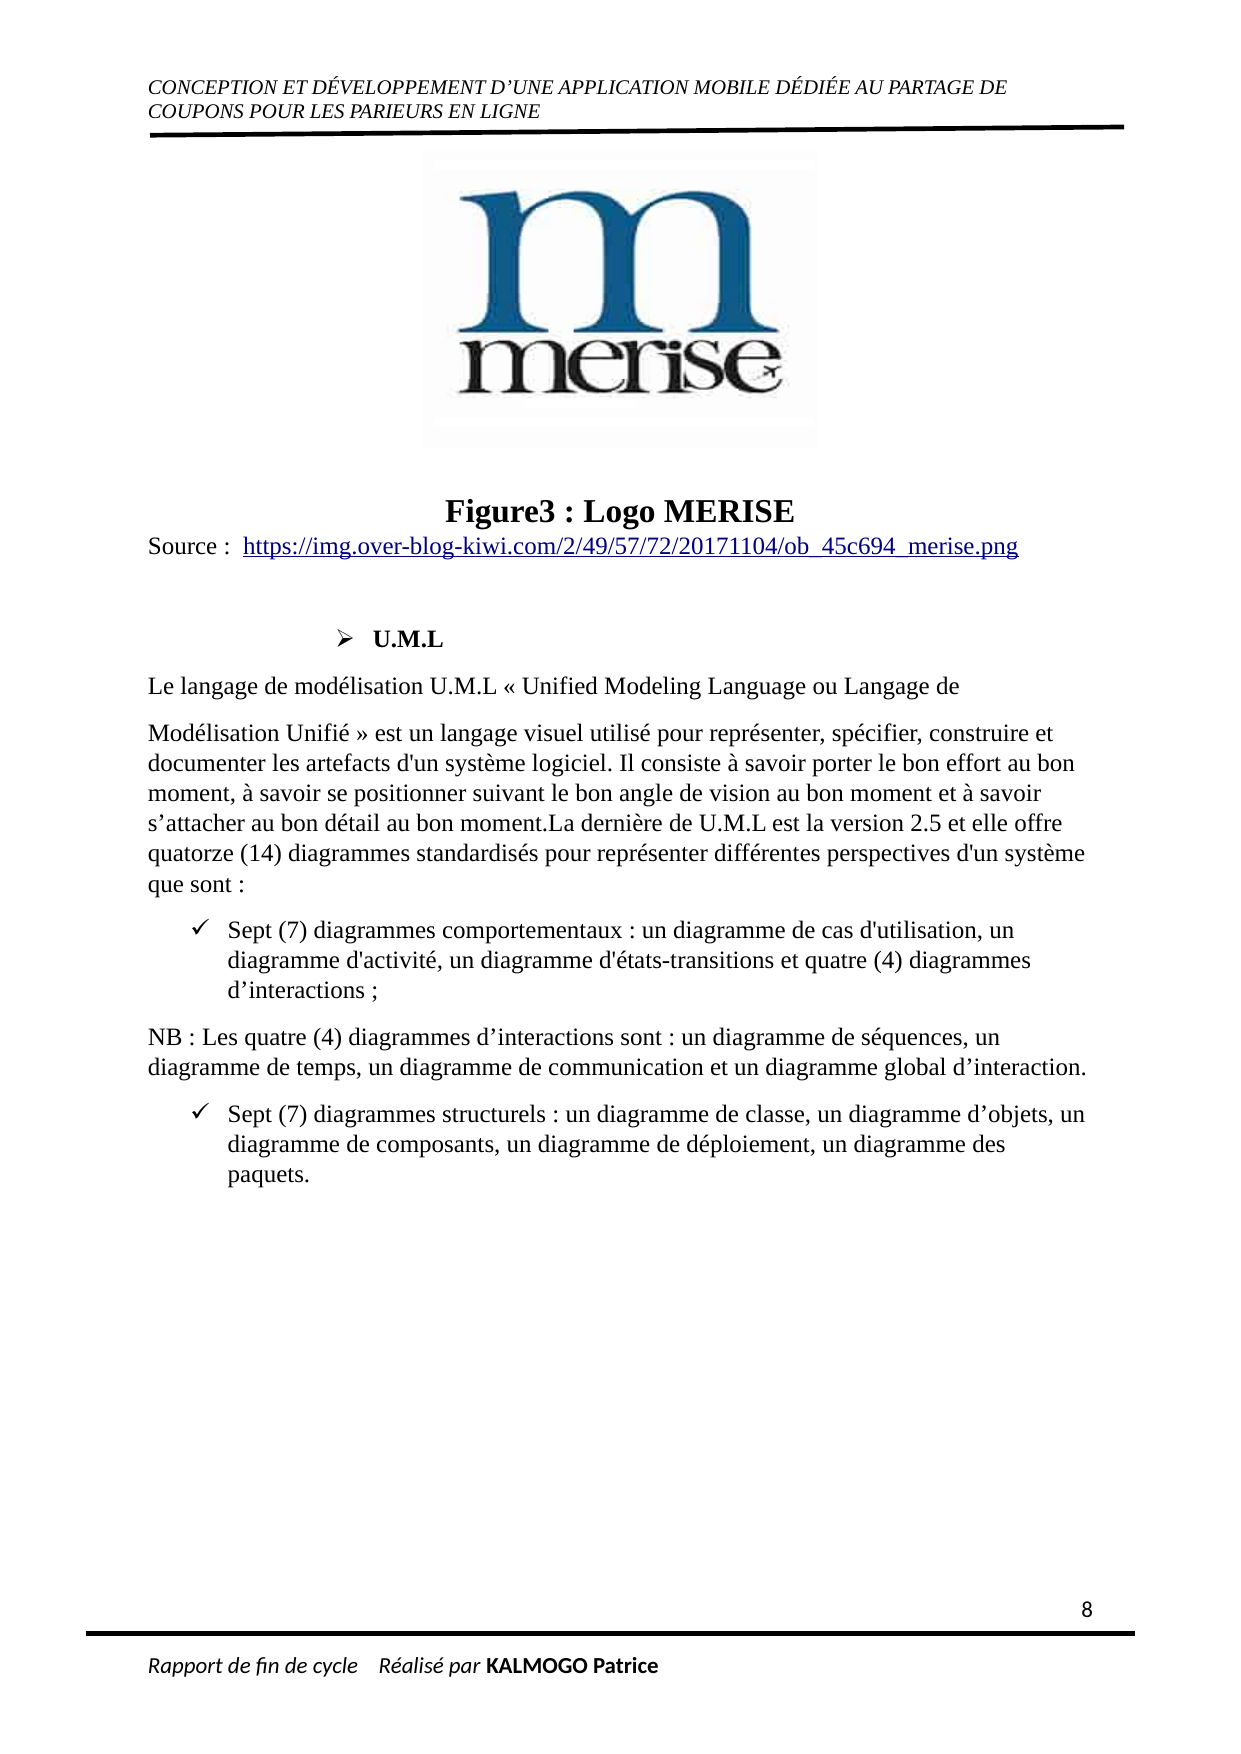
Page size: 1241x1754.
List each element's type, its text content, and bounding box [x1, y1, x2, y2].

list Sept (7) diagrammes structurels : un diagramme de classe, un diagramme d’objets, un diagramme de composants, un diagramme de déploiement, un diagramme des paquets. [190, 1099, 1093, 1188]
list U.M.L [335, 624, 1093, 653]
text Le langage de modélisation U.M.L « Unified Modeling Language ou Langage de [148, 671, 1093, 700]
subtitle Figure3 : Logo MERISE [148, 491, 1093, 529]
text Source : https://img.over-blog-kiwi.com/2/49/57/72/20171104/ob_45c694_merise.png [148, 531, 1093, 560]
list Sept (7) diagrammes comportementaux : un diagramme de cas d'utilisation, un diagramme d'activité, un diagramme d'états-transitions et quatre (4) diagrammes d’interactions ; [190, 915, 1093, 1004]
text Modélisation Unifié » est un langage visuel utilisé pour représenter, spécifier, construire et documenter les artefacts d'un système logiciel. Il consiste à savoir porter le bon effort au bon moment, à savoir se positionner suivant le bon angle de vision au bon moment et à savoir s’attacher au bon détail au bon moment.La dernière de U.M.L est la version 2.5 et elle offre quatorze (14) diagrammes standardisés pour représenter différentes perspectives d'un système que sont : [148, 718, 1093, 897]
text NB : Les quatre (4) diagrammes d’interactions sont : un diagramme de séquences, un diagramme de temps, un diagramme de communication et un diagramme global d’interaction. [148, 1022, 1093, 1081]
